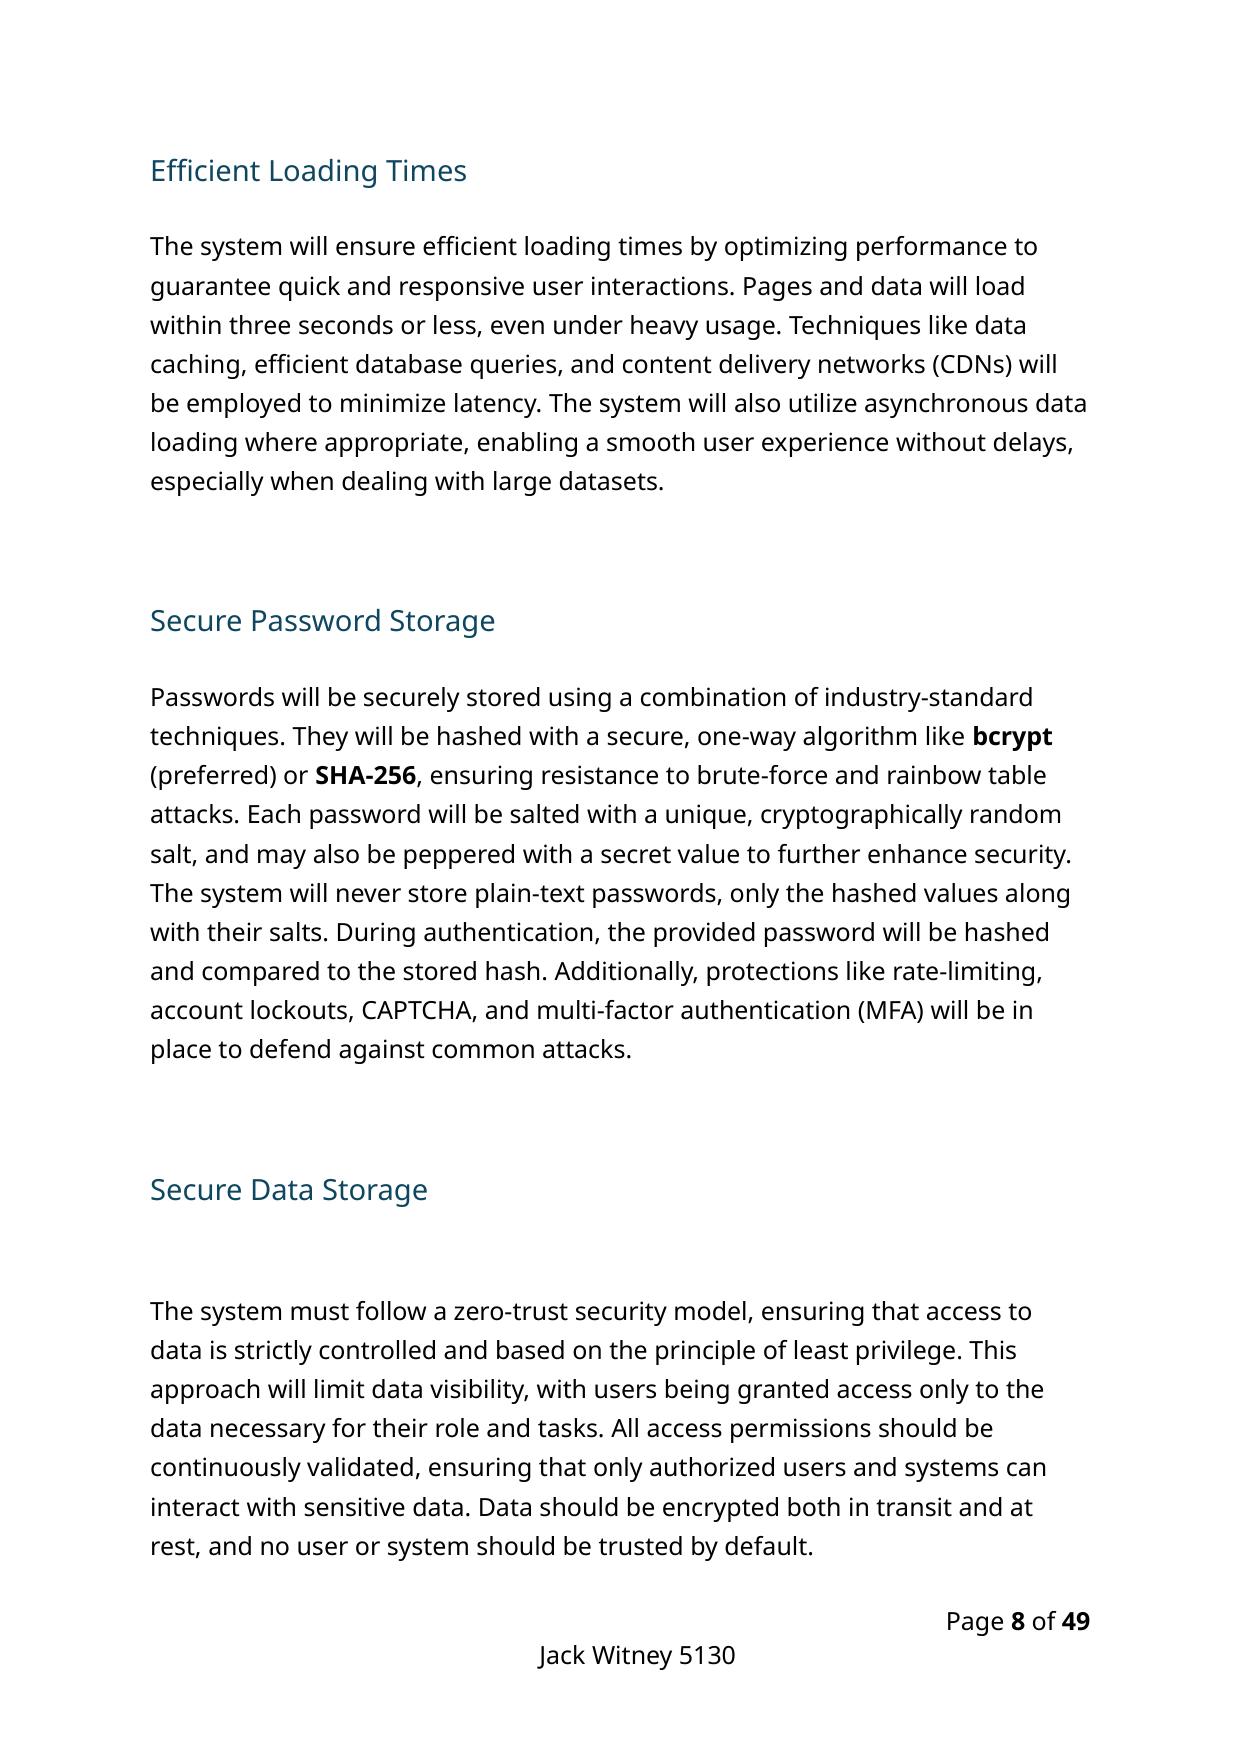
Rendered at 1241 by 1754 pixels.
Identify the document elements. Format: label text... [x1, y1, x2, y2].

subtitle Efficient Loading Times [150, 150, 1090, 190]
text Passwords will be securely stored using a combination of industry-standard techniques. They will be hashed with a secure, one-way algorithm like bcrypt (preferred) or SHA-256, ensuring resistance to brute-force and rainbow table attacks. Each password will be salted with a unique, cryptographically random salt, and may also be peppered with a secret value to further enhance security. The system will never store plain-text passwords, only the hashed values along with their salts. During authentication, the provided password will be hashed and compared to the stored hash. Additionally, protections like rate-limiting, account lockouts, CAPTCHA, and multi-factor authentication (MFA) will be in place to defend against common attacks. [150, 679, 1090, 1066]
subtitle Secure Data Storage [150, 1169, 1090, 1208]
subtitle Secure Password Storage [150, 601, 1090, 640]
text The system must follow a zero-trust security model, ensuring that access to data is strictly controlled and based on the principle of least privilege. This approach will limit data visibility, with users being granted access only to the data necessary for their role and tasks. All access permissions should be continuously validated, ensuring that only authorized users and systems can interact with sensitive data. Data should be encrypted both in transit and at rest, and no user or system should be trusted by default. [150, 1293, 1090, 1562]
text The system will ensure efficient loading times by optimizing performance to guarantee quick and responsive user interactions. Pages and data will load within three seconds or less, even under heavy usage. Techniques like data caching, efficient database queries, and content delivery networks (CDNs) will be employed to minimize latency. The system will also utilize asynchronous data loading where appropriate, enabling a smooth user experience without delays, especially when dealing with large datasets. [150, 229, 1090, 498]
